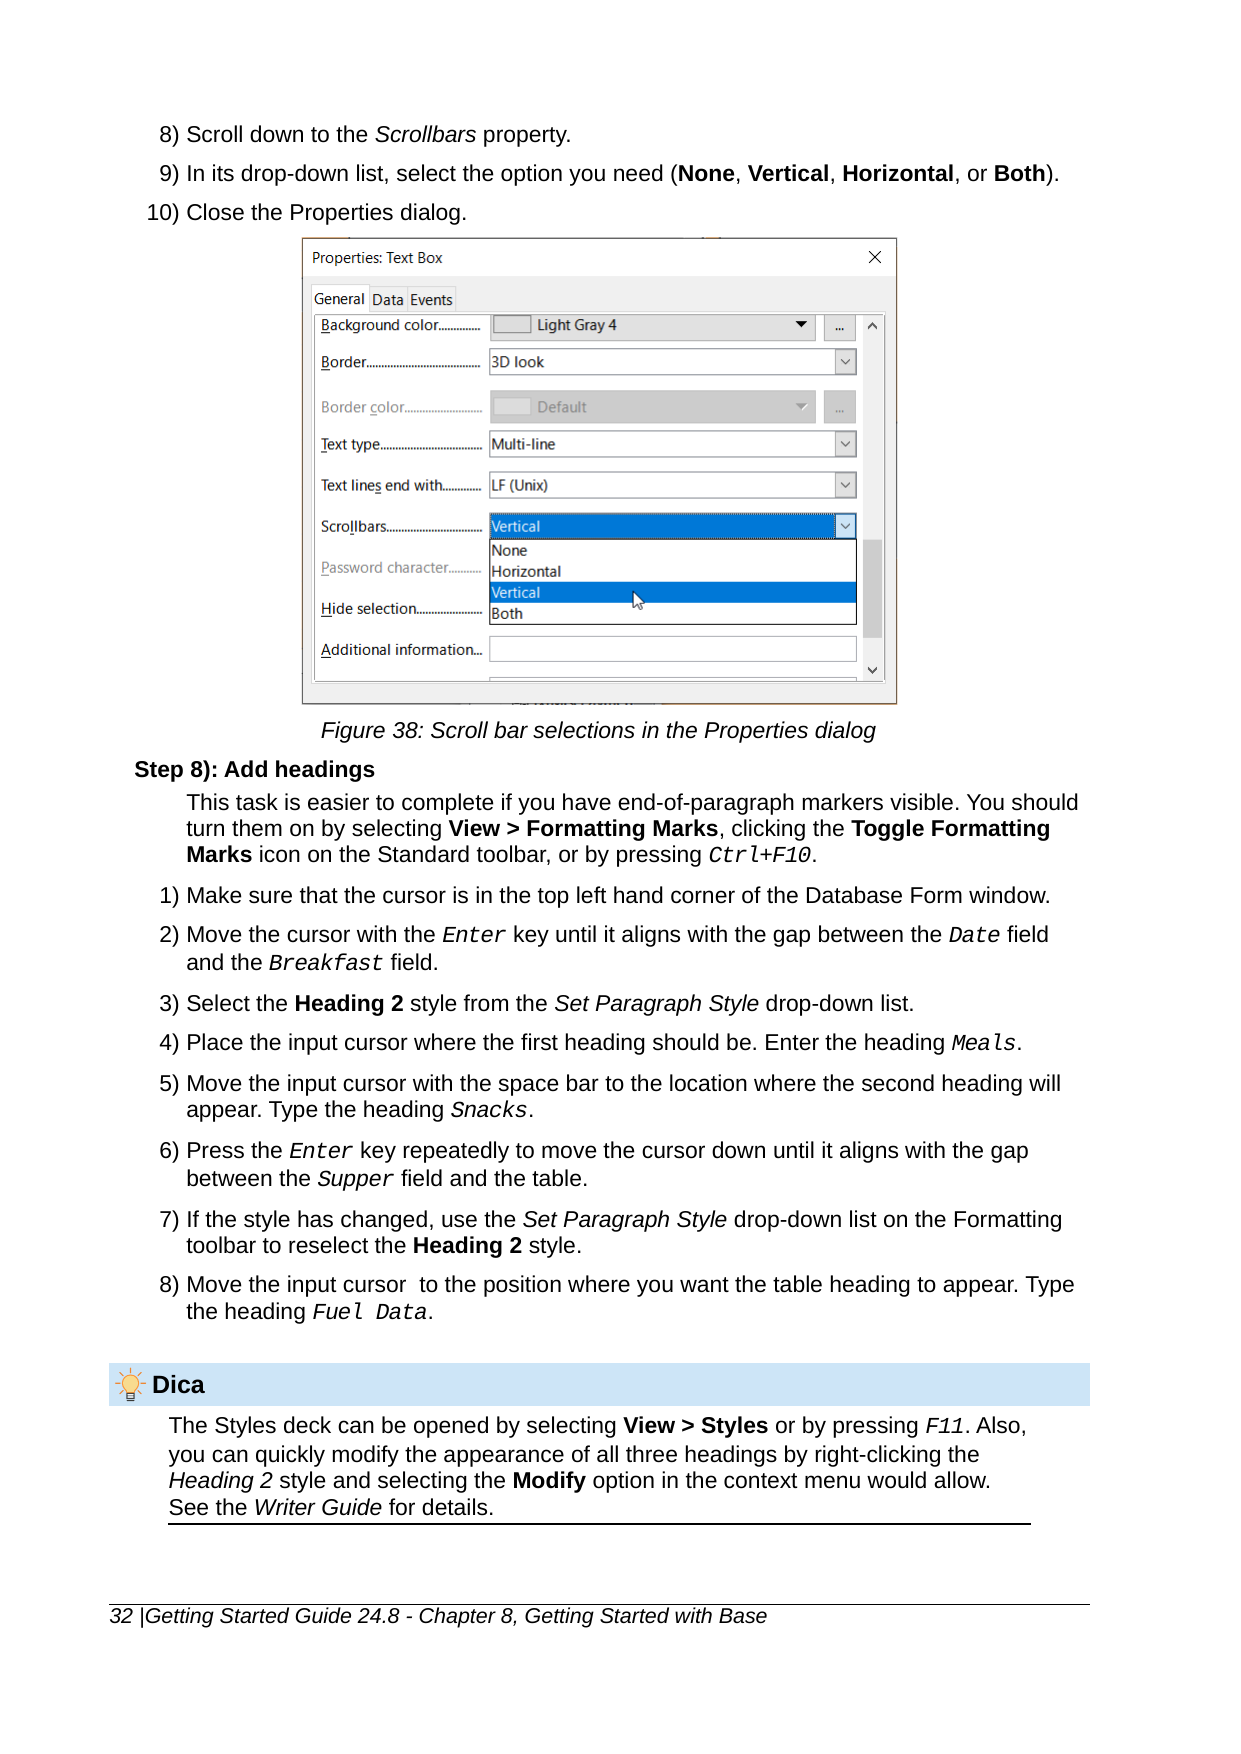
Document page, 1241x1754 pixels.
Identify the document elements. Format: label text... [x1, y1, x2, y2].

list Move the input cursor with the space bar to the location where the second heading will appear. Type the heading Snacks. [186, 1070, 1090, 1124]
text The Styles deck can be opened by selecting View > Styles or by pressing F11. Also, you can quickly modify the appearance of all three headings by right-clicking the Heading 2 style and selecting the Modify option in the context menu would allow. See the Writer Guide for details. [168, 1412, 1031, 1523]
list Close the Properties dialog. [186, 199, 1090, 225]
list Press the Enter key repeatedly to move the cursor down until it aligns with the gap between the Supper field and the table. [186, 1137, 1090, 1193]
list In its drop-down list, select the option you need (None, Vertical, Horizontal, or Both). [186, 160, 1090, 186]
list Scroll down to the Scrollbars property. [186, 121, 1090, 147]
text Step 8): Add headings [134, 756, 1090, 782]
list Make sure that the cursor is in the top left hand corner of the Database Form window. [186, 882, 1090, 908]
text This task is easier to complete if you have end-of-paragraph markers visible. You should turn them on by selecting View > Formatting Marks, clicking the Toggle Formatting Marks icon on the Standard toolbar, or by pressing Ctrl+F10. [186, 788, 1090, 869]
list Move the cursor with the Enter key until it aligns with the gap between the Date field and the Breakfast field. [186, 921, 1090, 977]
list Move the input cursor to the position where you want the table heading to appear. Type the heading Fuel Data. [186, 1271, 1090, 1326]
list If the style has changed, use the Set Paragraph Style drop-down list on the Formatting toolbar to reselect the Heading 2 style. [186, 1206, 1090, 1259]
text Figure 38: Scroll bar selections in the Properties dialog [301, 717, 897, 743]
subtitle Dica [109, 1363, 1090, 1406]
list Select the Heading 2 style from the Set Paragraph Style drop-down list. [186, 990, 1090, 1016]
picture [301, 237, 898, 705]
list Place the input cursor where the first heading should be. Enter the heading Meals. [186, 1029, 1090, 1057]
